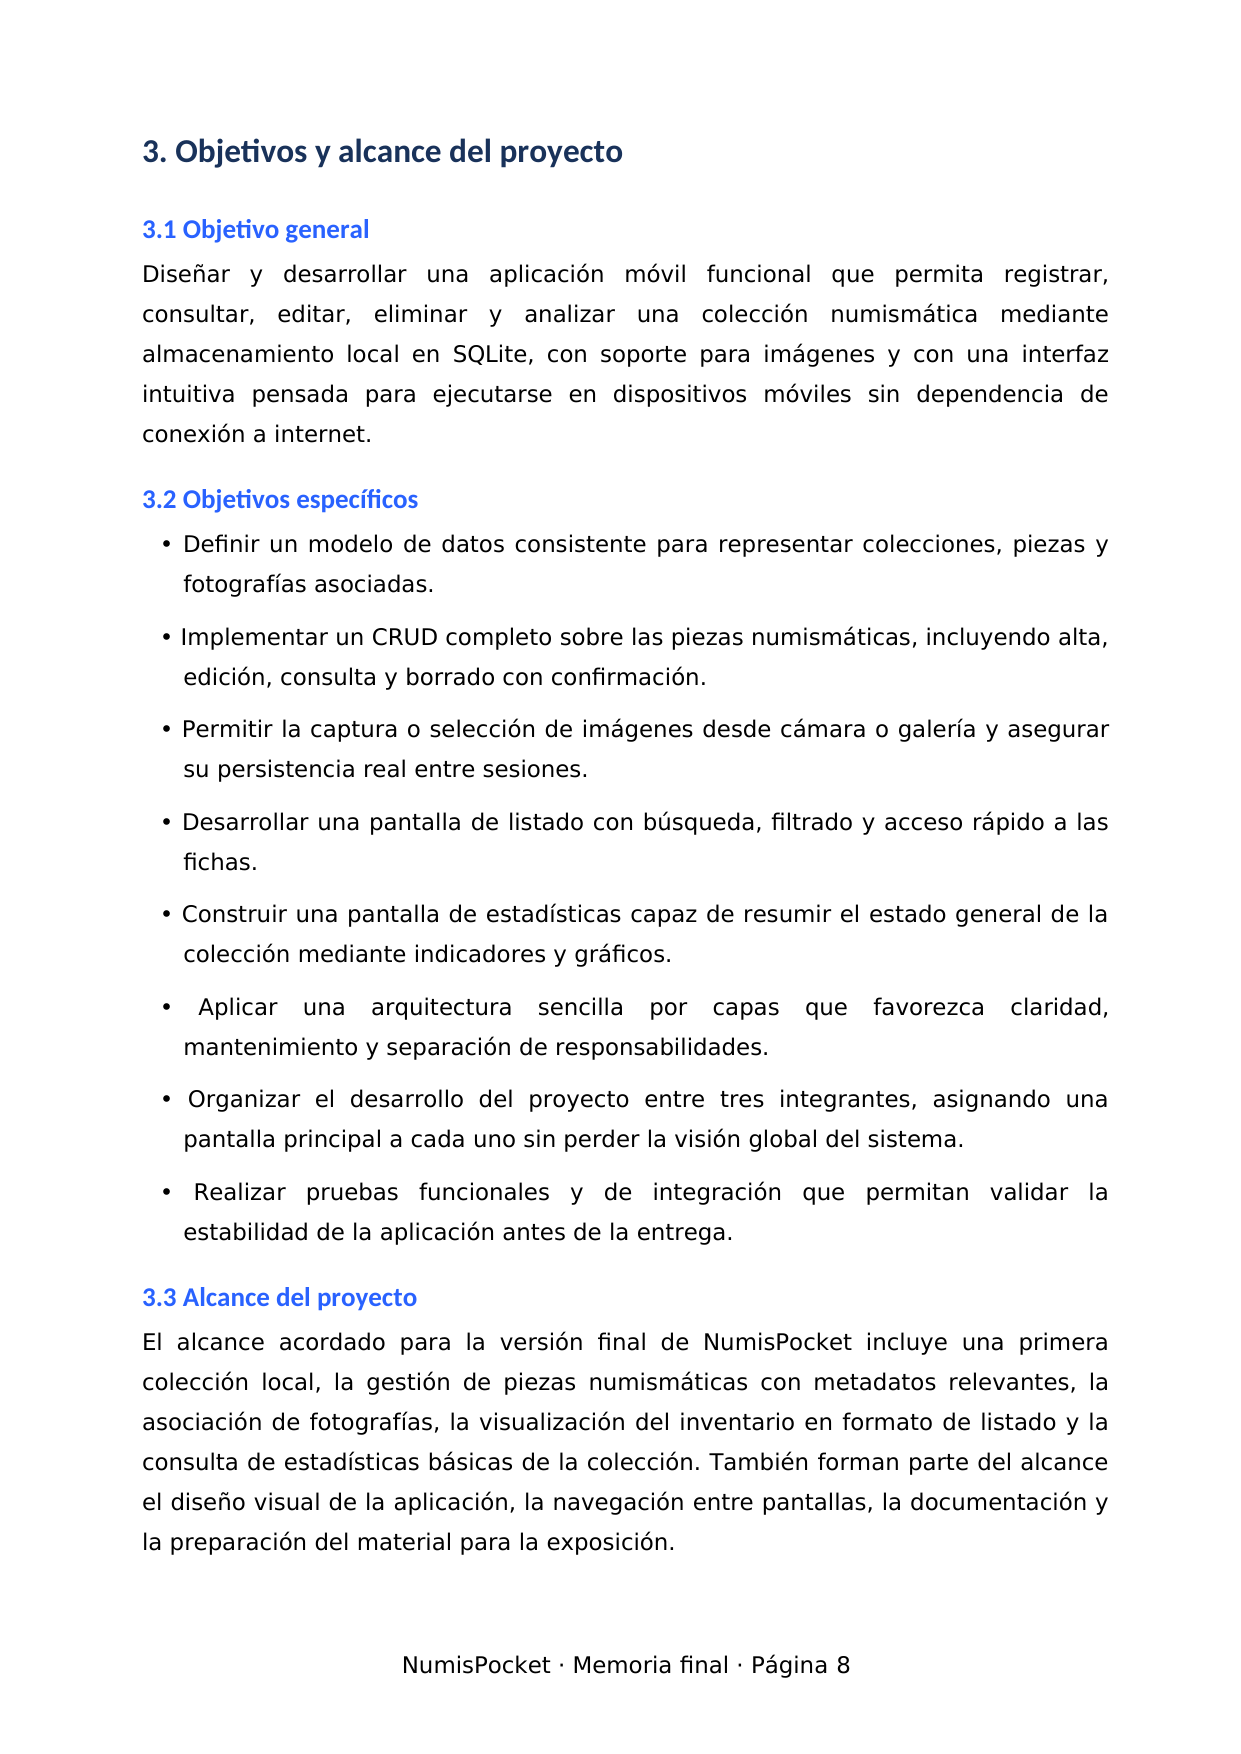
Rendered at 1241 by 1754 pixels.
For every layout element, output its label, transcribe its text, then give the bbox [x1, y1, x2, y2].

text • Implementar un CRUD completo sobre las piezas numismáticas, incluyendo alta, edición, consulta y borrado con confirmación. [159, 624, 1110, 691]
text • Aplicar una arquitectura sencilla por capas que favorezca claridad, mantenimiento y separación de responsabilidades. [159, 994, 1110, 1061]
subtitle 3.2 Objetivos específicos [142, 482, 1110, 515]
subtitle 3.1 Objetivo general [142, 212, 1110, 245]
text El alcance acordado para la versión final de NumisPocket incluye una primera colección local, la gestión de piezas numismáticas con metadatos relevantes, la asociación de fotografías, la visualización del inventario en formato de listado y la consulta de estadísticas básicas de la colección. También forman parte del alcance el diseño visual de la aplicación, la navegación entre pantallas, la documentación y la preparación del material para la exposición. [142, 1329, 1110, 1556]
text • Construir una pantalla de estadísticas capaz de resumir el estado general de la colección mediante indicadores y gráficos. [159, 902, 1110, 968]
text • Realizar pruebas funcionales y de integración que permitan validar la estabilidad de la aplicación antes de la entrega. [159, 1179, 1110, 1246]
subtitle 3.3 Alcance del proyecto [142, 1280, 1110, 1313]
text • Definir un modelo de datos consistente para representar colecciones, piezas y fotografías asociadas. [159, 532, 1110, 598]
text Diseñar y desarrollar una aplicación móvil funcional que permita registrar, consultar, editar, eliminar y analizar una colección numismática mediante almacenamiento local en SQLite, con soporte para imágenes y con una interfaz intuitiva pensada para ejecutarse en dispositivos móviles sin dependencia de conexión a internet. [142, 261, 1110, 448]
text • Organizar el desarrollo del proyecto entre tres integrantes, asignando una pantalla principal a cada uno sin perder la visión global del sistema. [159, 1087, 1110, 1153]
text • Permitir la captura o selección de imágenes desde cámara o galería y asegurar su persistencia real entre sesiones. [159, 717, 1110, 783]
subtitle 3. Objetivos y alcance del proyecto [142, 130, 1110, 171]
text • Desarrollar una pantalla de listado con búsqueda, filtrado y acceso rápido a las fichas. [159, 809, 1110, 876]
